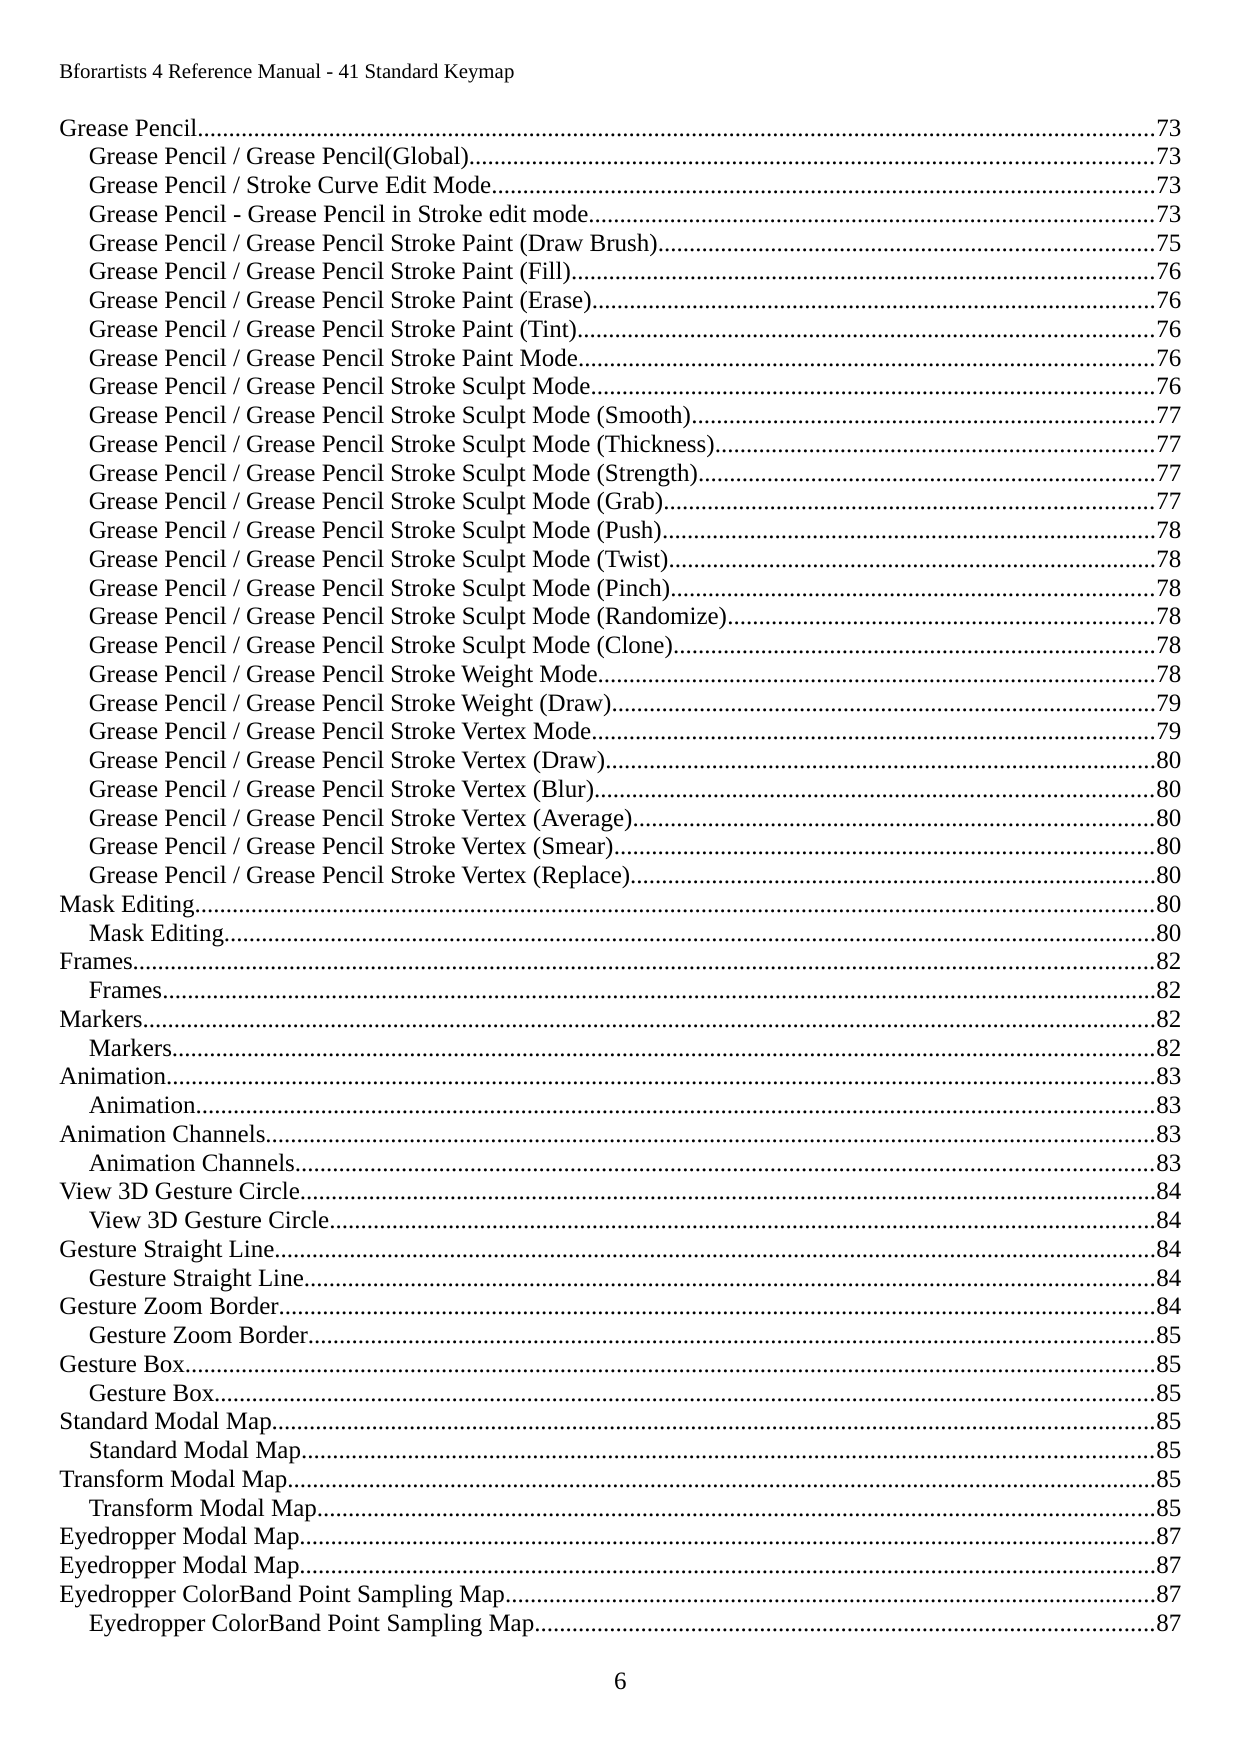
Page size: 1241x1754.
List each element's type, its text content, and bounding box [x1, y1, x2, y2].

text Grease Pencil / Grease Pencil Stroke Sculpt Mode (Grab) 77 [88, 486, 1181, 515]
text Grease Pencil / Stroke Curve Edit Mode 73 [88, 170, 1181, 199]
text Mask Editing 80 [59, 889, 1181, 918]
text Grease Pencil / Grease Pencil Stroke Vertex (Blur) 80 [88, 774, 1181, 803]
text Gesture Straight Line 84 [88, 1263, 1181, 1291]
text Gesture Straight Line 84 [59, 1234, 1181, 1263]
text Grease Pencil / Grease Pencil Stroke Sculpt Mode (Push) 78 [88, 515, 1181, 544]
text Grease Pencil / Grease Pencil Stroke Vertex (Draw) 80 [88, 745, 1181, 774]
text Gesture Box 85 [59, 1349, 1181, 1378]
text Grease Pencil / Grease Pencil Stroke Sculpt Mode (Twist) 78 [88, 544, 1181, 573]
text Grease Pencil / Grease Pencil Stroke Sculpt Mode (Randomize) 78 [88, 601, 1181, 630]
text Animation Channels 83 [88, 1148, 1181, 1176]
text Grease Pencil 73 [59, 113, 1181, 141]
text Grease Pencil / Grease Pencil Stroke Sculpt Mode (Pinch) 78 [88, 573, 1181, 601]
text Gesture Box 85 [88, 1378, 1181, 1406]
text Eyedropper ColorBand Point Sampling Map 87 [59, 1579, 1181, 1608]
text Gesture Zoom Border 85 [88, 1320, 1181, 1349]
text Grease Pencil / Grease Pencil Stroke Paint (Tint) 76 [88, 314, 1181, 343]
text Animation 83 [59, 1061, 1181, 1090]
text View 3D Gesture Circle 84 [88, 1205, 1181, 1234]
text Markers 82 [88, 1033, 1181, 1061]
text Gesture Zoom Border 84 [59, 1291, 1181, 1320]
text Grease Pencil / Grease Pencil Stroke Paint (Draw Brush) 75 [88, 228, 1181, 256]
text Frames 82 [59, 946, 1181, 975]
text Mask Editing 80 [88, 918, 1181, 946]
text Grease Pencil / Grease Pencil Stroke Sculpt Mode (Thickness) 77 [88, 429, 1181, 458]
text Grease Pencil / Grease Pencil Stroke Paint (Fill) 76 [88, 256, 1181, 285]
text Animation Channels 83 [59, 1119, 1181, 1148]
text Grease Pencil / Grease Pencil Stroke Weight (Draw) 79 [88, 688, 1181, 716]
text Eyedropper ColorBand Point Sampling Map 87 [88, 1608, 1181, 1636]
text Grease Pencil / Grease Pencil(Global) 73 [88, 141, 1181, 170]
text Animation 83 [88, 1090, 1181, 1119]
text Grease Pencil / Grease Pencil Stroke Sculpt Mode 76 [88, 371, 1181, 400]
text Grease Pencil / Grease Pencil Stroke Weight Mode 78 [88, 659, 1181, 688]
text Eyedropper Modal Map 87 [59, 1521, 1181, 1550]
text Grease Pencil - Grease Pencil in Stroke edit mode 73 [88, 199, 1181, 228]
text Frames 82 [88, 975, 1181, 1004]
text Eyedropper Modal Map 87 [59, 1550, 1181, 1579]
text Grease Pencil / Grease Pencil Stroke Vertex (Replace) 80 [88, 860, 1181, 889]
text Grease Pencil / Grease Pencil Stroke Sculpt Mode (Strength) 77 [88, 458, 1181, 486]
text Standard Modal Map 85 [88, 1435, 1181, 1464]
text Grease Pencil / Grease Pencil Stroke Vertex Mode 79 [88, 716, 1181, 745]
text Transform Modal Map 85 [88, 1493, 1181, 1521]
text Standard Modal Map 85 [59, 1406, 1181, 1435]
text Grease Pencil / Grease Pencil Stroke Vertex (Average) 80 [88, 803, 1181, 831]
text Grease Pencil / Grease Pencil Stroke Paint (Erase) 76 [88, 285, 1181, 314]
text View 3D Gesture Circle 84 [59, 1176, 1181, 1205]
text Markers 82 [59, 1004, 1181, 1033]
text Grease Pencil / Grease Pencil Stroke Sculpt Mode (Clone) 78 [88, 630, 1181, 659]
text Grease Pencil / Grease Pencil Stroke Vertex (Smear) 80 [88, 831, 1181, 860]
text Grease Pencil / Grease Pencil Stroke Sculpt Mode (Smooth) 77 [88, 400, 1181, 429]
text Transform Modal Map 85 [59, 1464, 1181, 1493]
text Grease Pencil / Grease Pencil Stroke Paint Mode 76 [88, 343, 1181, 371]
